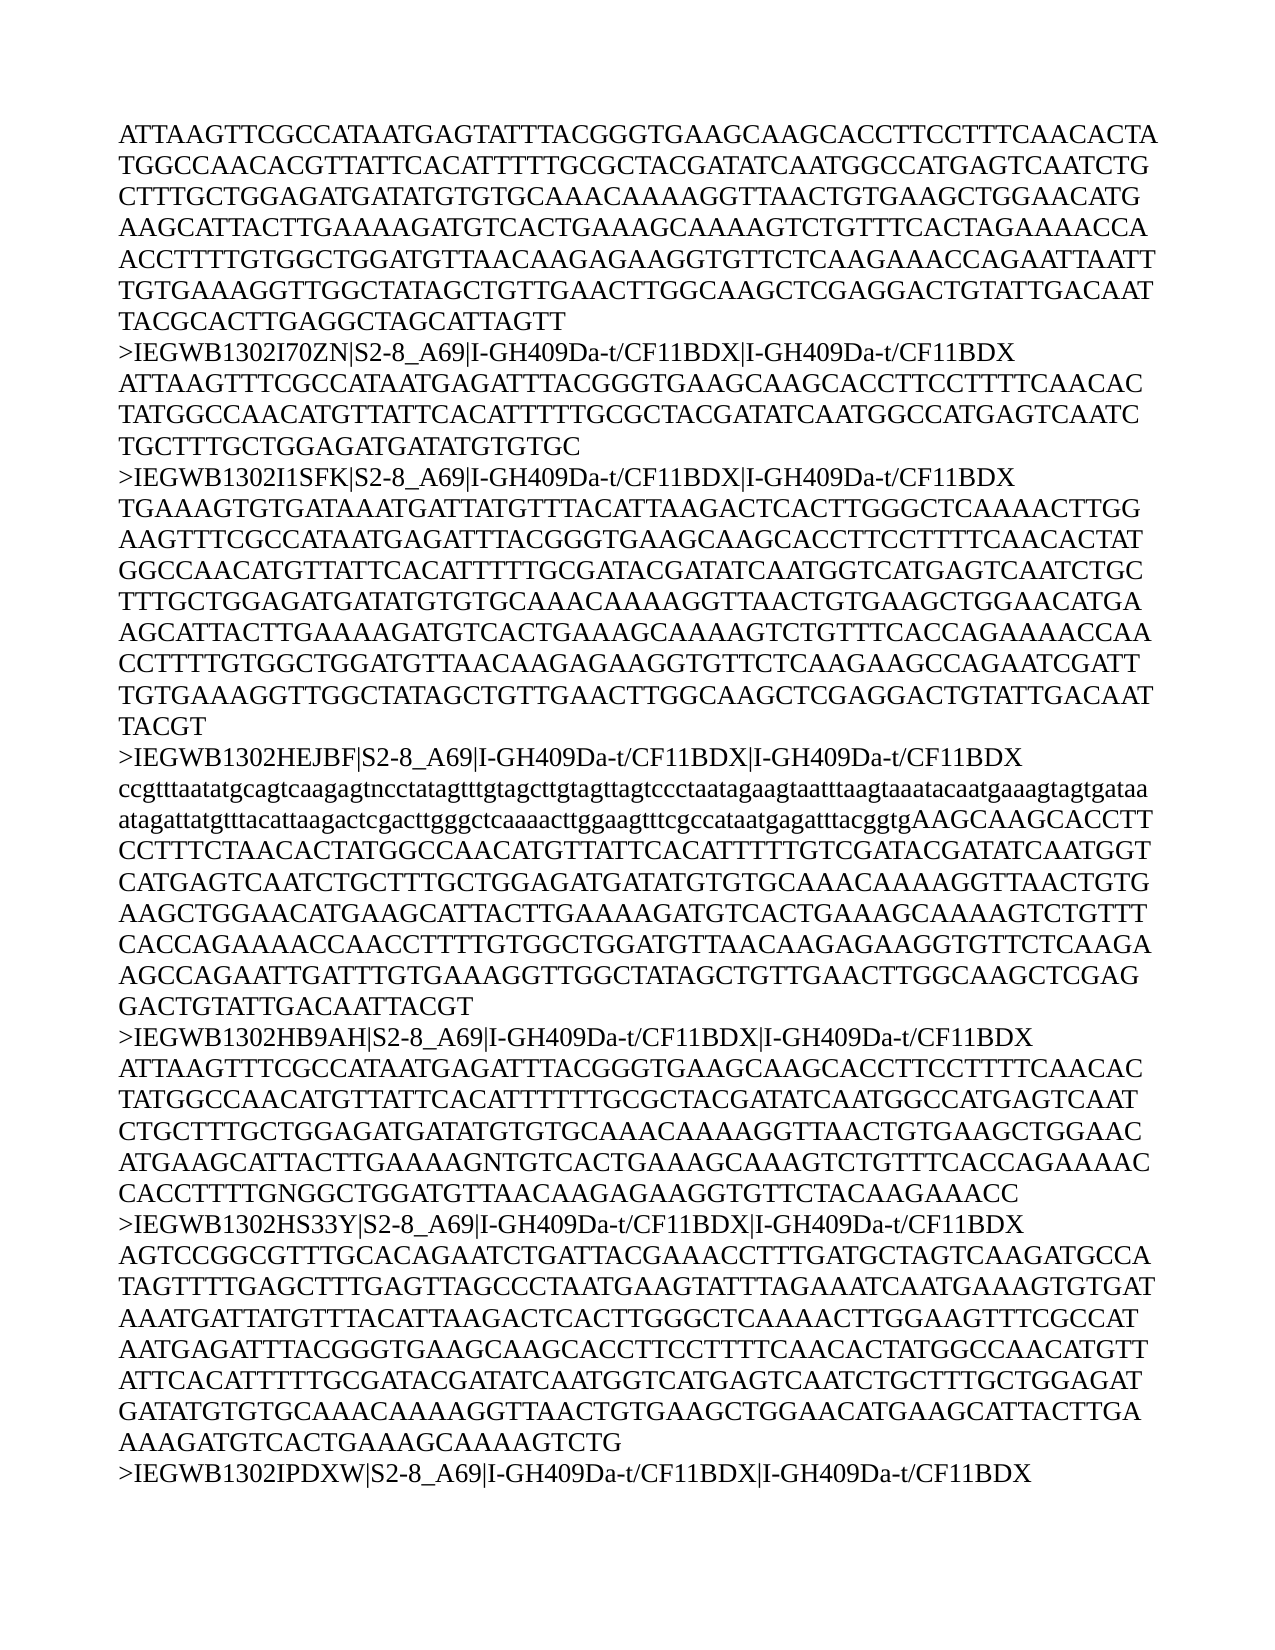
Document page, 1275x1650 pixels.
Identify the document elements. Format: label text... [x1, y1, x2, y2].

text TGAAAGTGTGATAAATGATTATGTTTACATTAAGACTCACTTGGGCTCAAAACTTGGAAGTTTCGCCATAATGAGATTTACGGGTGAAGCAAGCACCTTCCTTTTCAACACTATGGCCAACATGTTATTCACATTTTTGCGATACGATATCAATGGTCATGAGTCAATCTGCTTTGCTGGAGATGATATGTGTGCAAACAAAAGGTTAACTGTGAAGCTGGAACATGAAGCATTACTTGAAAAGATGTCACTGAAAGCAAAAGTCTGTTTCACCAGAAAACCAACCTTTTGTGGCTGGATGTTAACAAGAGAAGGTGTTCTCAAGAAGCCAGAATCGATTTGTGAAAGGTTGGCTATAGCTGTTGAACTTGGCAAGCTCGAGGACTGTATTGACAATTACGT [118, 492, 1157, 741]
text >IEGWB1302IPDXW|S2-8_A69|I-GH409Da-t/CF11BDX|I-GH409Da-t/CF11BDX [118, 1457, 1157, 1488]
text ATTAAGTTTCGCCATAATGAGATTTACGGGTGAAGCAAGCACCTTCCTTTTCAACACTATGGCCAACATGTTATTCACATTTTTTGCGCTACGATATCAATGGCCATGAGTCAATCTGCTTTGCTGGAGATGATATGTGTGCAAACAAAAGGTTAACTGTGAAGCTGGAACATGAAGCATTACTTGAAAAGNTGTCACTGAAAGCAAAGTCTGTTTCACCAGAAAACCACCTTTTGNGGCTGGATGTTAACAAGAGAAGGTGTTCTACAAGAAACC [118, 1052, 1157, 1208]
text >IEGWB1302HEJBF|S2-8_A69|I-GH409Da-t/CF11BDX|I-GH409Da-t/CF11BDX [118, 741, 1157, 772]
text >IEGWB1302I1SFK|S2-8_A69|I-GH409Da-t/CF11BDX|I-GH409Da-t/CF11BDX [118, 461, 1157, 492]
text >IEGWB1302HB9AH|S2-8_A69|I-GH409Da-t/CF11BDX|I-GH409Da-t/CF11BDX [118, 1021, 1157, 1052]
text ATTAAGTTTCGCCATAATGAGATTTACGGGTGAAGCAAGCACCTTCCTTTTCAACACTATGGCCAACATGTTATTCACATTTTTGCGCTACGATATCAATGGCCATGAGTCAATCTGCTTTGCTGGAGATGATATGTGTGC [118, 367, 1157, 461]
text ATTAAGTTCGCCATAATGAGTATTTACGGGTGAAGCAAGCACCTTCCTTTCAACACTATGGCCAACACGTTATTCACATTTTTGCGCTACGATATCAATGGCCATGAGTCAATCTGCTTTGCTGGAGATGATATGTGTGCAAACAAAAGGTTAACTGTGAAGCTGGAACATGAAGCATTACTTGAAAAGATGTCACTGAAAGCAAAAGTCTGTTTCACTAGAAAACCAACCTTTTGTGGCTGGATGTTAACAAGAGAAGGTGTTCTCAAGAAACCAGAATTAATTTGTGAAAGGTTGGCTATAGCTGTTGAACTTGGCAAGCTCGAGGACTGTATTGACAATTACGCACTTGAGGCTAGCATTAGTT [118, 118, 1157, 336]
text AGTCCGGCGTTTGCACAGAATCTGATTACGAAACCTTTGATGCTAGTCAAGATGCCATAGTTTTGAGCTTTGAGTTAGCCCTAATGAAGTATTTAGAAATCAATGAAAGTGTGATAAATGATTATGTTTACATTAAGACTCACTTGGGCTCAAAACTTGGAAGTTTCGCCATAATGAGATTTACGGGTGAAGCAAGCACCTTCCTTTTCAACACTATGGCCAACATGTTATTCACATTTTTGCGATACGATATCAATGGTCATGAGTCAATCTGCTTTGCTGGAGATGATATGTGTGCAAACAAAAGGTTAACTGTGAAGCTGGAACATGAAGCATTACTTGAAAAGATGTCACTGAAAGCAAAAGTCTG [118, 1239, 1157, 1457]
text >IEGWB1302I70ZN|S2-8_A69|I-GH409Da-t/CF11BDX|I-GH409Da-t/CF11BDX [118, 336, 1157, 367]
text ccgtttaatatgcagtcaagagtncctatagtttgtagcttgtagttagtccctaatagaagtaatttaagtaaatacaatgaaagtagtgataaatagattatgtttacattaagactcgacttgggctcaaaacttggaagtttcgccataatgagatttacggtgAAGCAAGCACCTTCCTTTCTAACACTATGGCCAACATGTTATTCACATTTTTGTCGATACGATATCAATGGTCATGAGTCAATCTGCTTTGCTGGAGATGATATGTGTGCAAACAAAAGGTTAACTGTGAAGCTGGAACATGAAGCATTACTTGAAAAGATGTCACTGAAAGCAAAAGTCTGTTTCACCAGAAAACCAACCTTTTGTGGCTGGATGTTAACAAGAGAAGGTGTTCTCAAGAAGCCAGAATTGATTTGTGAAAGGTTGGCTATAGCTGTTGAACTTGGCAAGCTCGAGGACTGTATTGACAATTACGT [118, 772, 1157, 1021]
text >IEGWB1302HS33Y|S2-8_A69|I-GH409Da-t/CF11BDX|I-GH409Da-t/CF11BDX [118, 1208, 1157, 1239]
